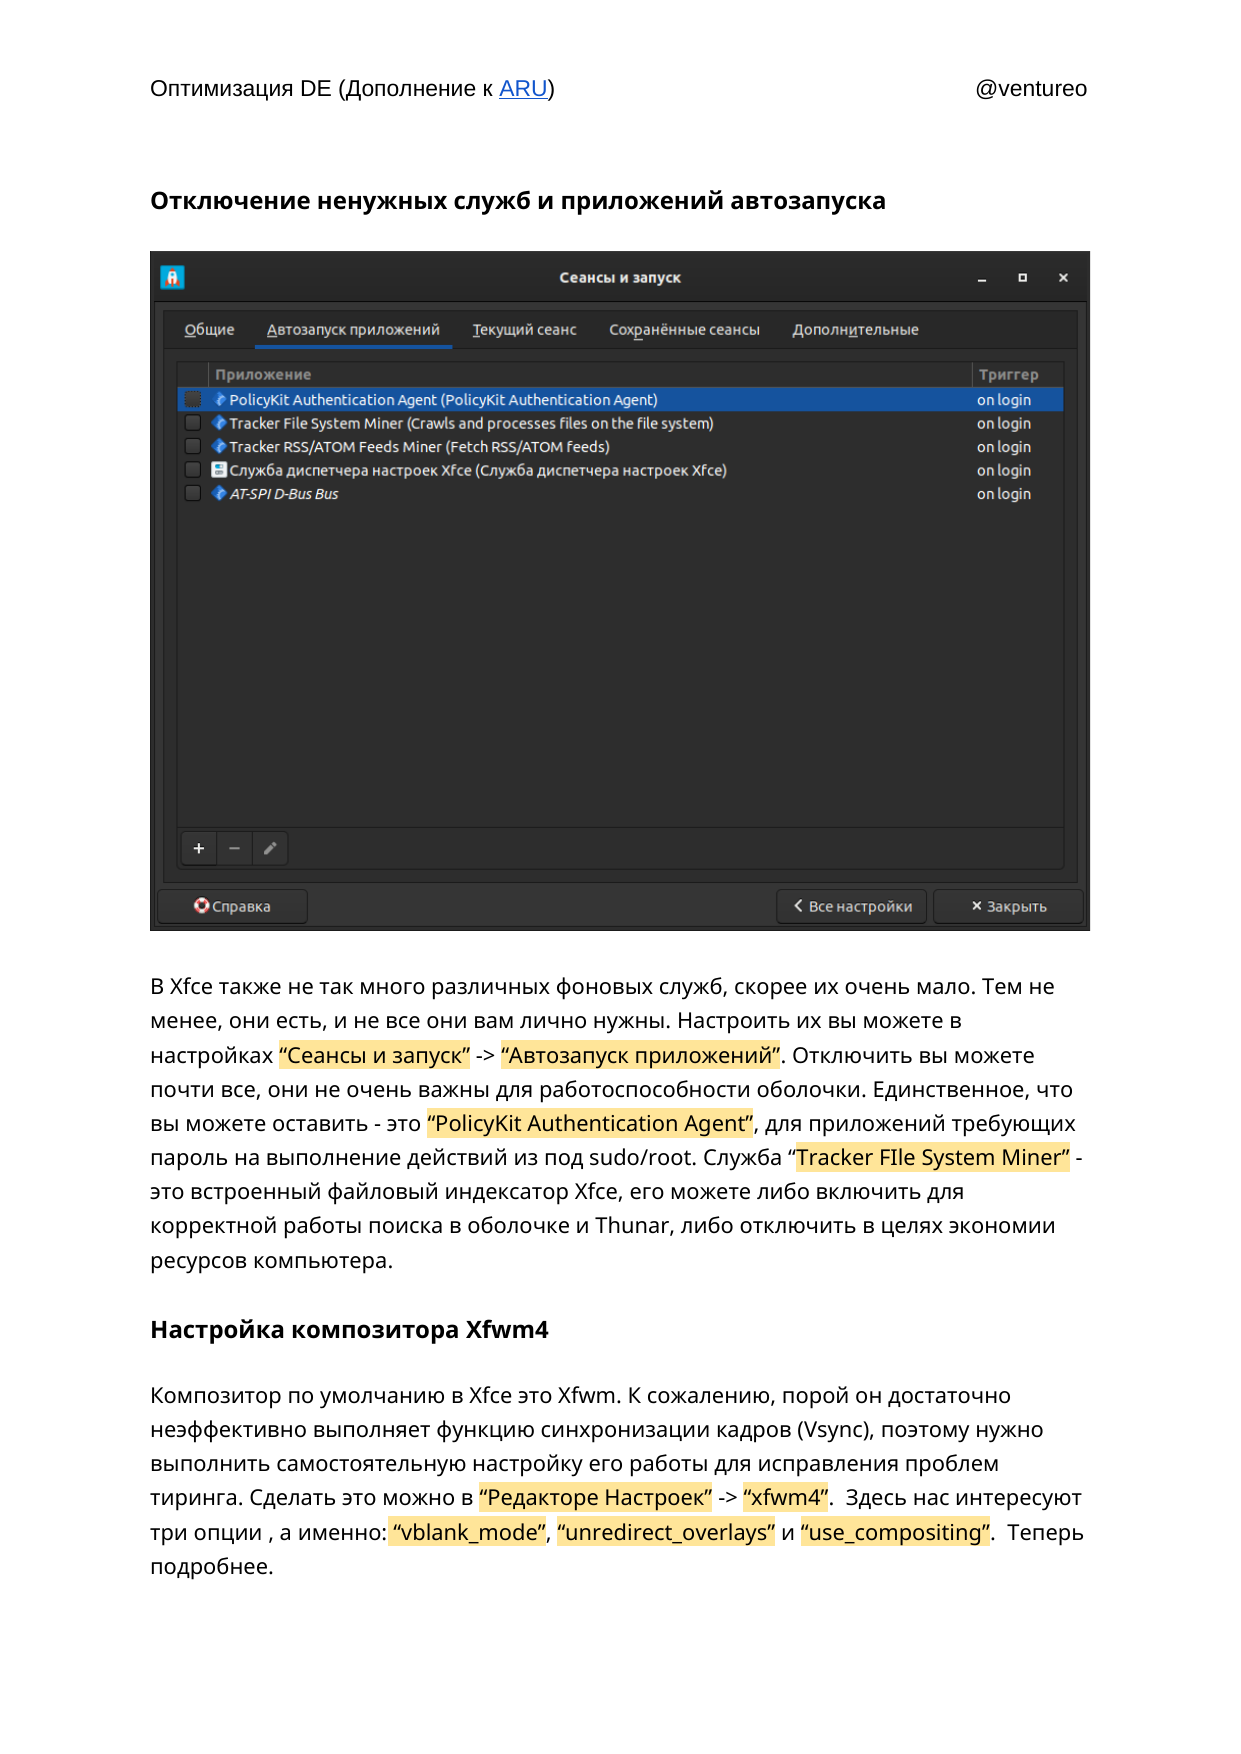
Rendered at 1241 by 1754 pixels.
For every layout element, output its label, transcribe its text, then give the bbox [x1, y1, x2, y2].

text В Xfce также не так много различных фоновых служб, скорее их очень мало. Тем не менее, они есть, и не все они вам лично нужны. Настроить их вы можете в настройках “Сеансы и запуск” -> “Автозапуск приложений”. Отключить вы можете почти все, они не очень важны для работоспособности оболочки. Единственное, что вы можете оставить - это “PolicyKit Authentication Agent”, для приложений требующих пароль на выполнение действий из под sudo/root. Служба “Tracker FIle System Miner” - это встроенный файловый индексатор Xfce, его можете либо включить для корректной работы поиска в оболочке и Thunar, либо отключить в целях экономии ресурсов компьютера. [150, 971, 1090, 1274]
text Композитор по умолчанию в Xfce это Xfwm. К сожалению, порой он достаточно неэффективно выполняет функцию синхронизации кадров (Vsync), поэтому нужно выполнить самостоятельную настройку его работы для исправления проблем тиринга. Сделать это можно в “Редакторе Настроек” -> “xfwm4”. Здесь нас интересуют три опции , а именно: “vblank_mode”, “unredirect_overlays” и “use_compositing”. Теперь подробнее. [150, 1380, 1090, 1580]
subtitle Настройка композитора Xfwm4 [150, 1313, 1090, 1346]
picture [150, 251, 1091, 931]
subtitle Отключение ненужных служб и приложений автозапуска [150, 184, 1090, 217]
